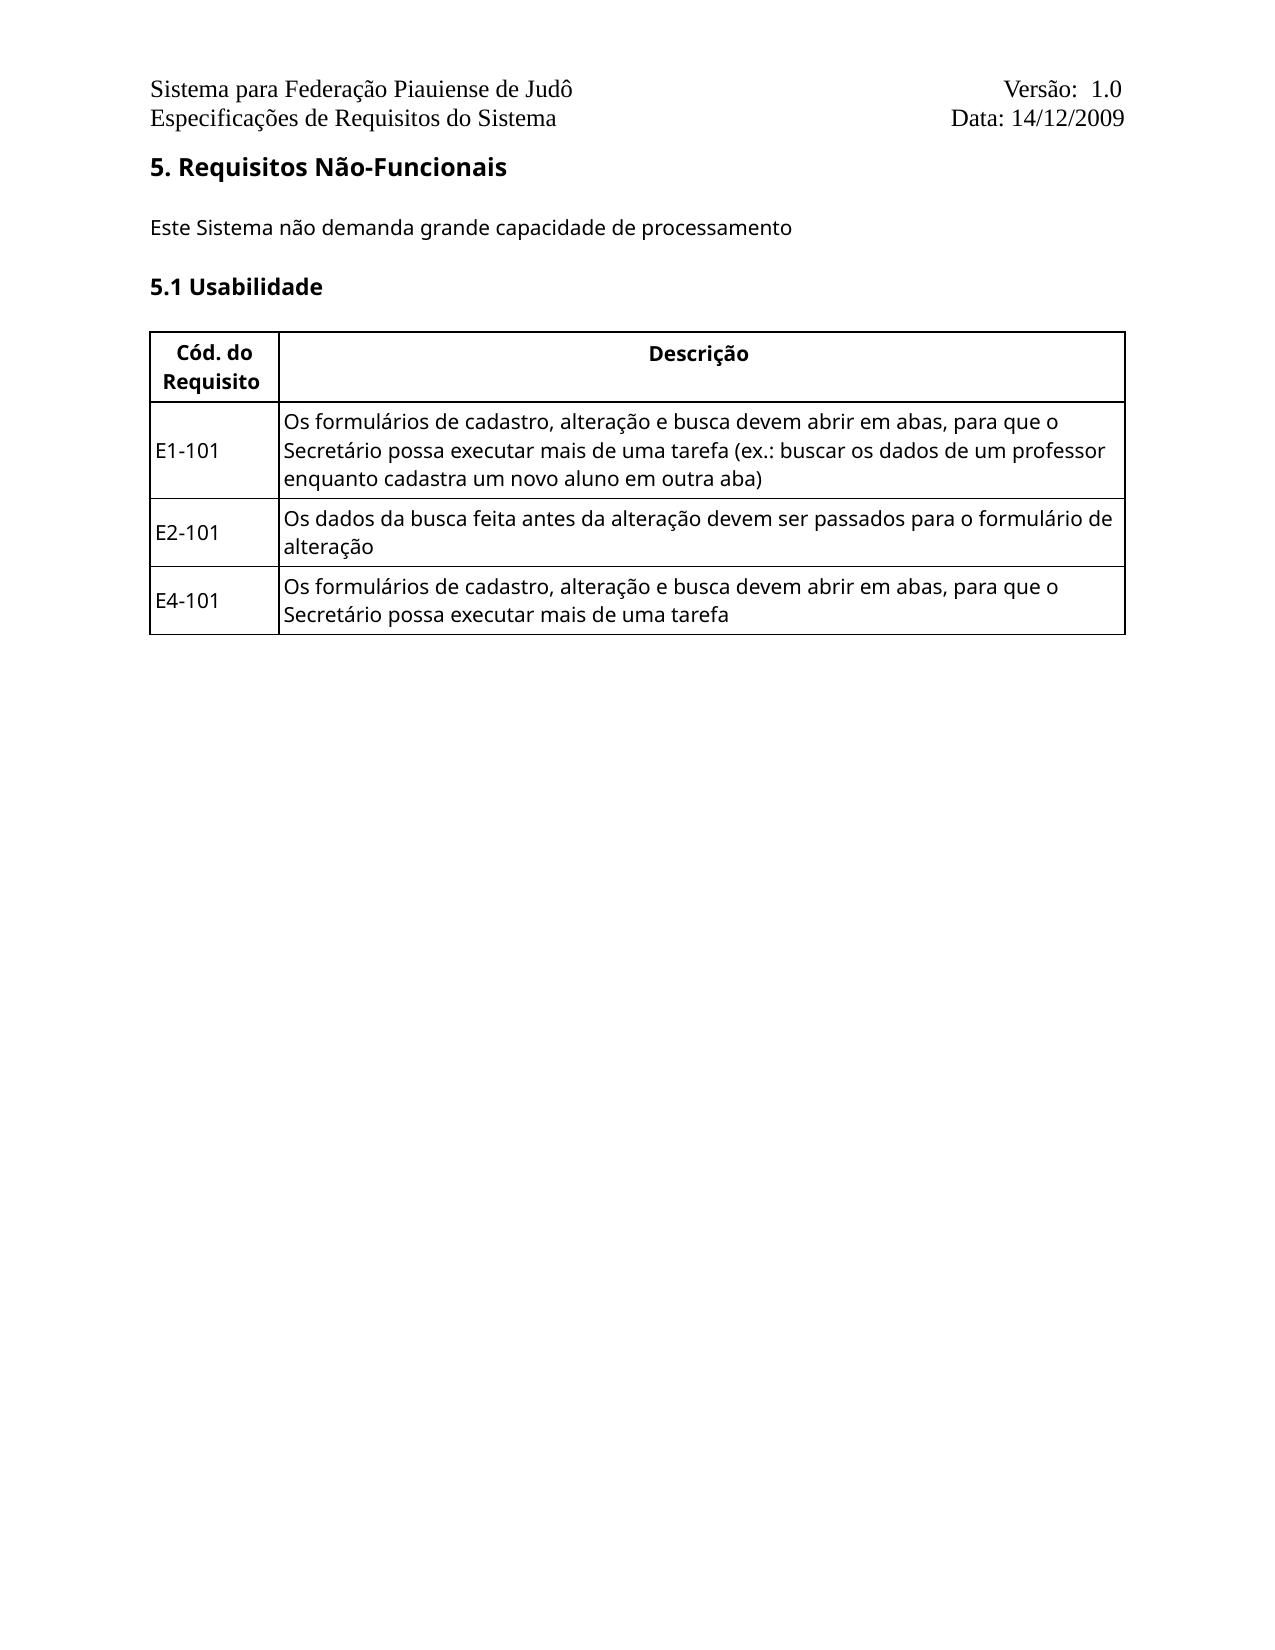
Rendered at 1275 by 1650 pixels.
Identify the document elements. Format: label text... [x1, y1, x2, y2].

table_cell Os dados da busca feita antes da alteração devem ser passados para o formulário de alteração [280, 499, 1124, 566]
table_cell E4-101 [151, 567, 278, 633]
table_cell E2-101 [151, 499, 278, 566]
text 5.1 Usabilidade [150, 271, 1125, 302]
table_header Cód. do Requisito [151, 333, 278, 401]
text Este Sistema não demanda grande capacidade de processamento [150, 213, 1125, 242]
text 5. Requisitos Não-Funcionais [150, 150, 1125, 184]
table_cell Os formulários de cadastro, alteração e busca devem abrir em abas, para que o Secretário possa executar mais de uma tarefa (ex.: buscar os dados de um professor enquanto cadastra um novo aluno em outra aba) [280, 403, 1124, 497]
table_cell E1-101 [151, 403, 278, 497]
table_header Descrição [280, 333, 1124, 401]
table_cell Os formulários de cadastro, alteração e busca devem abrir em abas, para que o Secretário possa executar mais de uma tarefa [280, 567, 1124, 633]
